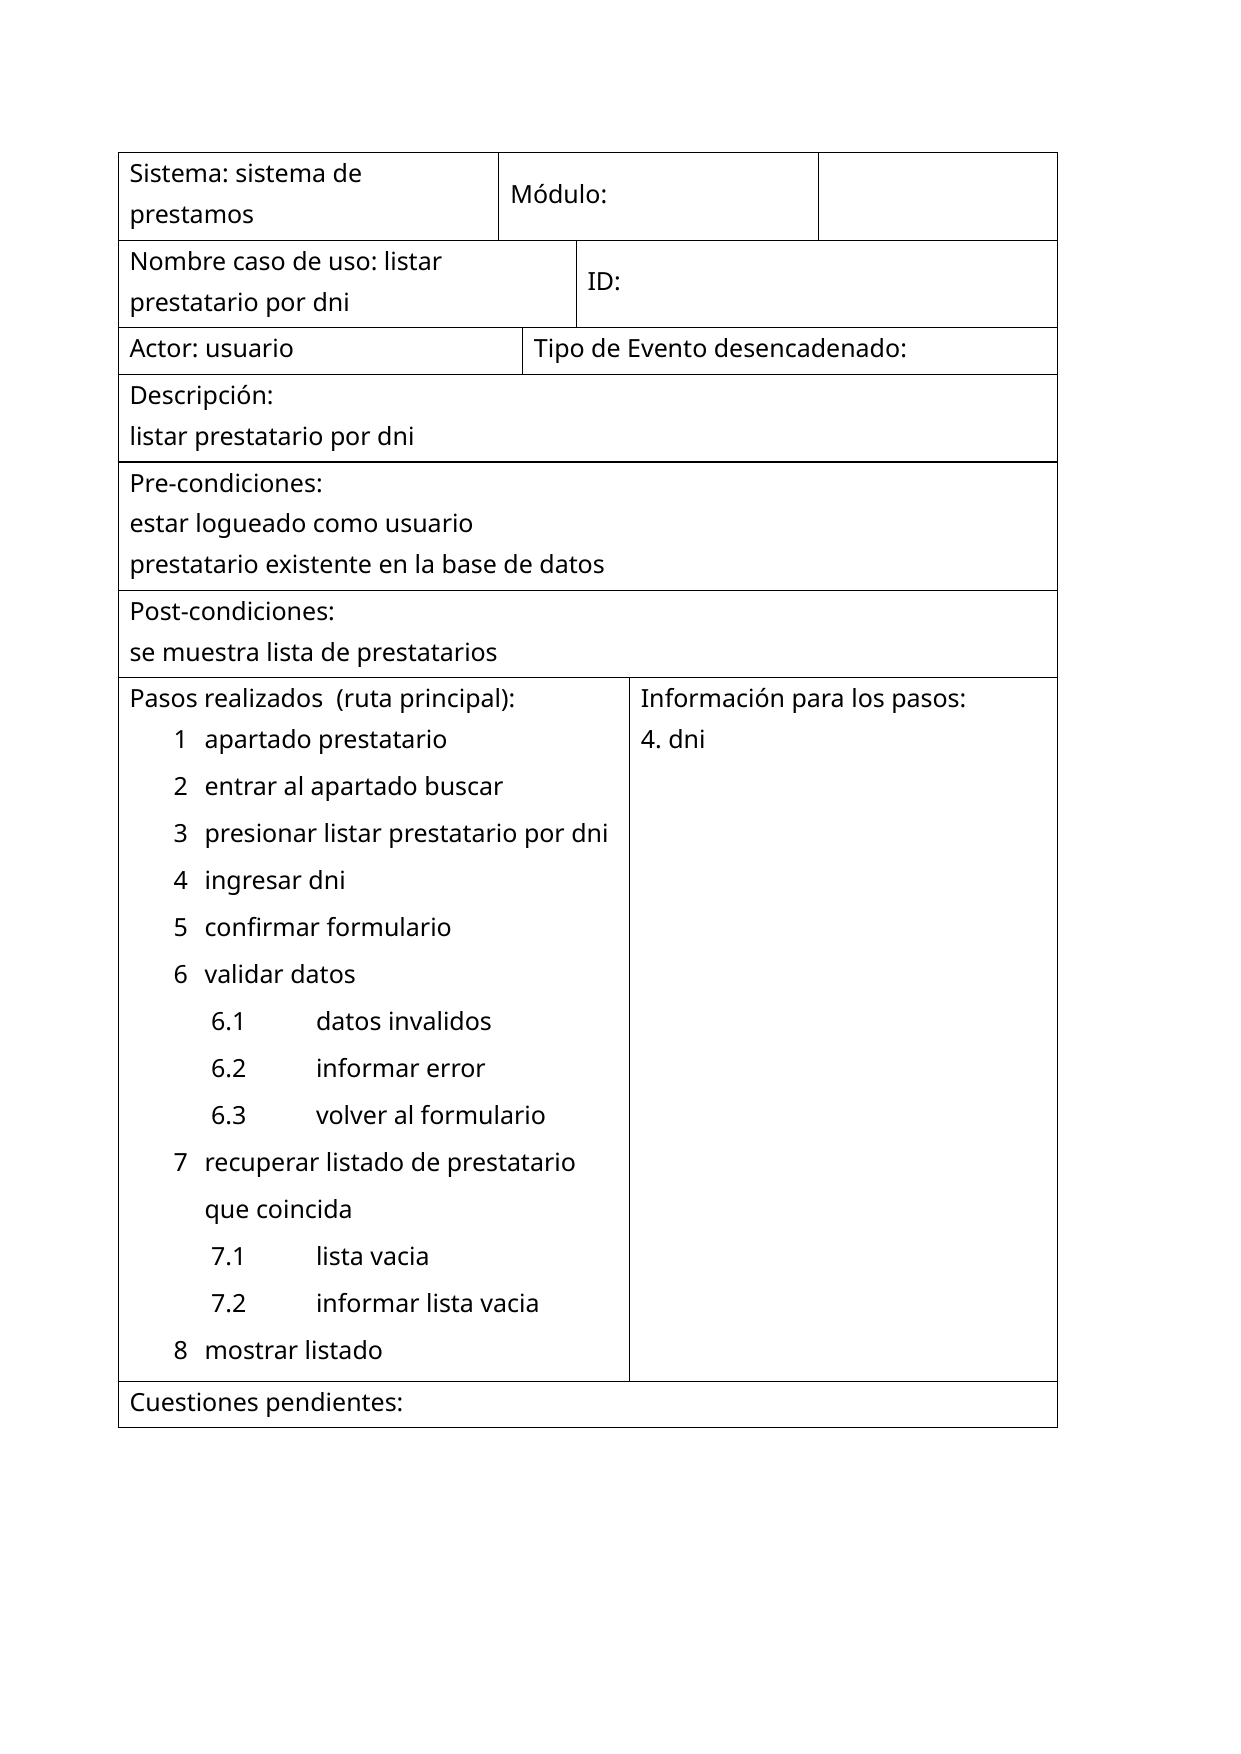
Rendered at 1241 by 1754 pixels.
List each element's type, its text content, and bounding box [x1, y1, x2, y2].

table_cell Pasos realizados (ruta principal): apartado prestatario entrar al apartado buscar presionar listar prestatario por dni ingresar dni confirmar formulario validar datos datos invalidos informar error volver al formulario recuperar listado de prestatario que coincida lista vacia informar lista vacia mostrar listado [119, 678, 629, 1381]
table_cell Descripción: listar prestatario por dni [119, 375, 1057, 461]
table_header Módulo: [499, 153, 818, 240]
table_cell Pre-condiciones: estar logueado como usuario prestatario existente en la base de datos [119, 463, 1057, 590]
table_cell Actor: usuario [119, 328, 522, 374]
table_cell Tipo de Evento desencadenado: [523, 328, 1057, 374]
table_header Sistema: sistema de prestamos [119, 153, 498, 240]
table_cell Post-condiciones: se muestra lista de prestatarios [119, 591, 1057, 677]
table_cell ID: [577, 241, 1057, 327]
table_header [819, 153, 1057, 240]
table_cell Cuestiones pendientes: [119, 1382, 1057, 1427]
table_cell Información para los pasos: 4. dni [630, 678, 1057, 1381]
table_cell Nombre caso de uso: listar prestatario por dni [119, 241, 576, 327]
